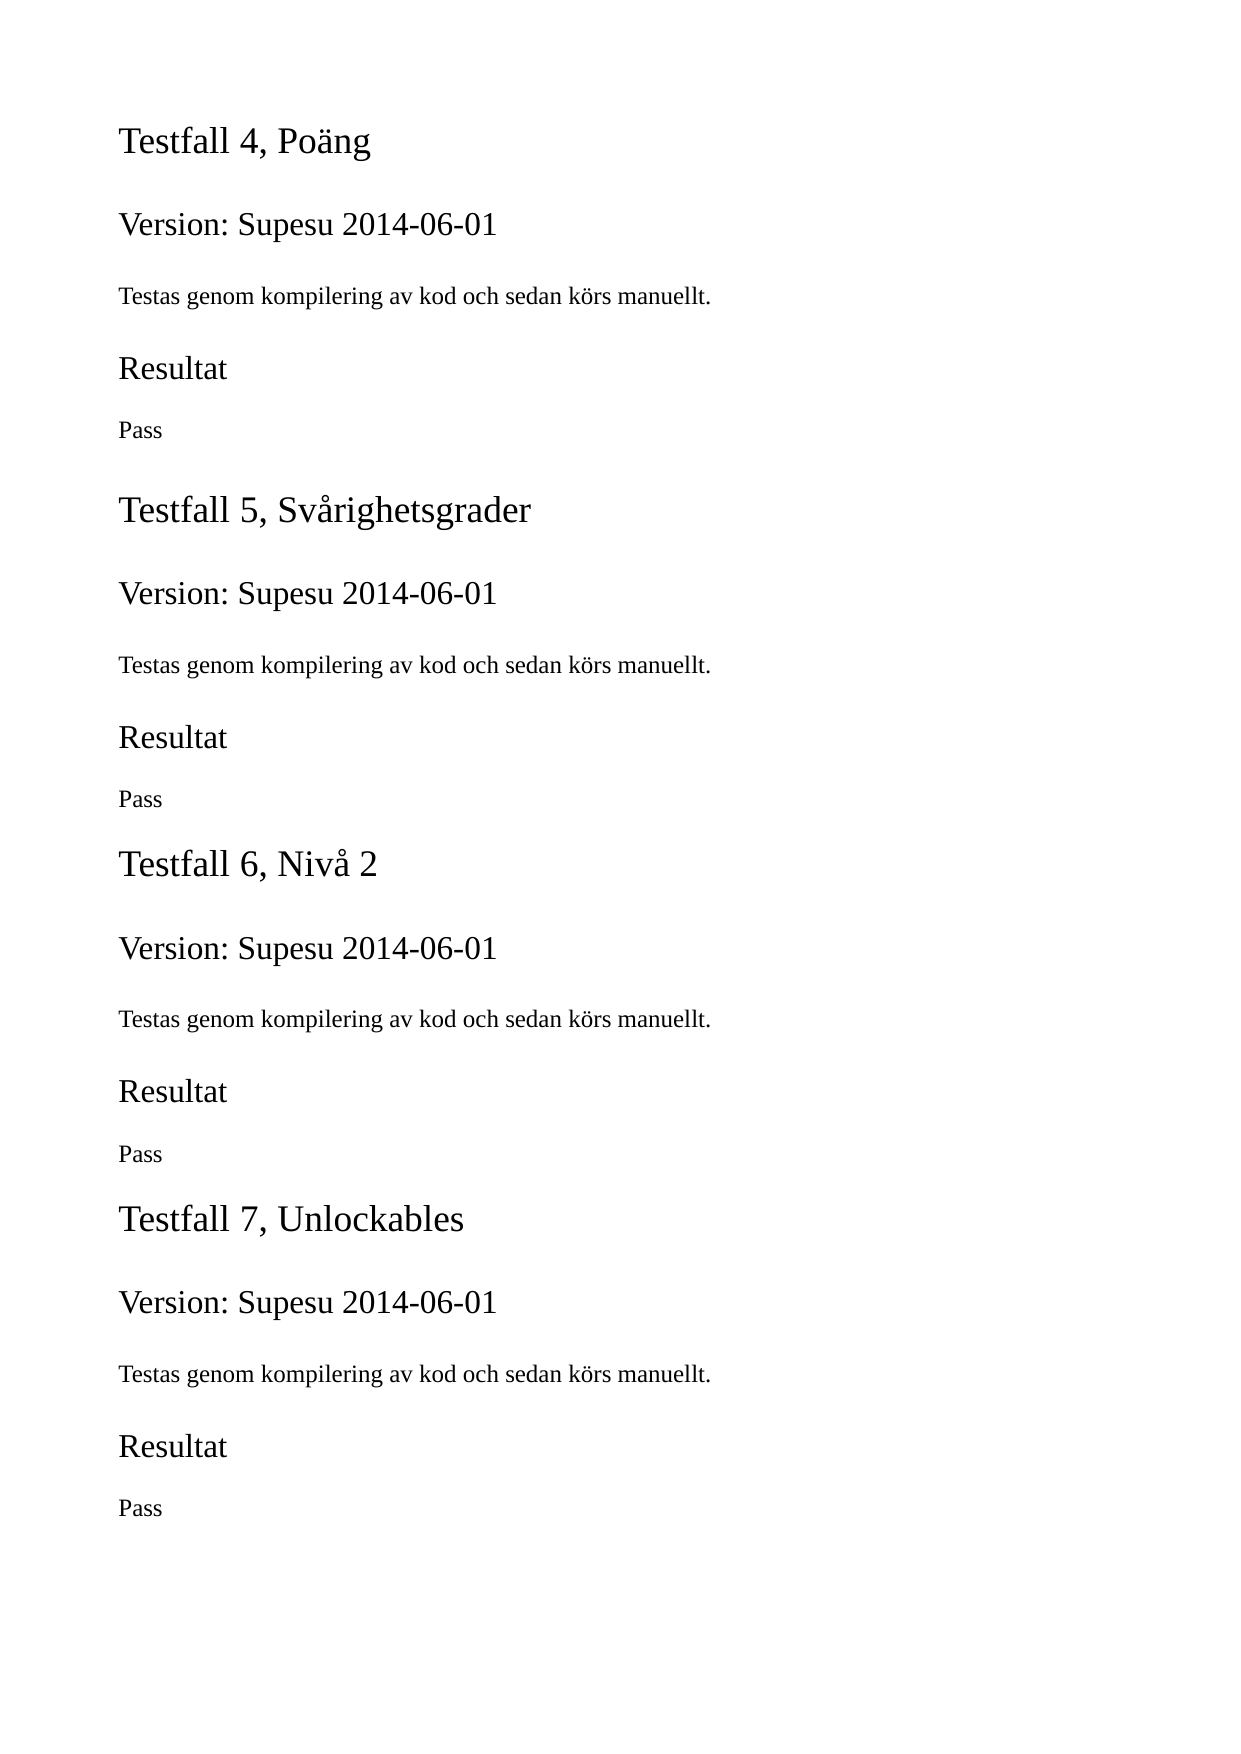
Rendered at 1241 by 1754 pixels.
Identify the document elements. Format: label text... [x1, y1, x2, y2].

text Pass [118, 784, 1122, 813]
text Testfall 5, Svårighetsgrader [118, 487, 1122, 530]
text Resultat [118, 1072, 1122, 1110]
text Resultat [118, 717, 1122, 755]
text Resultat [118, 348, 1122, 386]
text Testas genom kompilering av kod och sedan körs manuellt. [118, 281, 1122, 310]
text Version: Supesu 2014-06-01 [118, 204, 1122, 243]
text Pass [118, 1139, 1122, 1167]
text Version: Supesu 2014-06-01 [118, 573, 1122, 612]
text Version: Supesu 2014-06-01 [118, 928, 1122, 966]
text Testfall 7, Unlockables [118, 1196, 1122, 1239]
text Pass [118, 415, 1122, 444]
text Resultat [118, 1426, 1122, 1464]
text Testas genom kompilering av kod och sedan körs manuellt. [118, 1359, 1122, 1388]
text Testas genom kompilering av kod och sedan körs manuellt. [118, 1004, 1122, 1033]
text Testfall 6, Nivå 2 [118, 842, 1122, 885]
text Pass [118, 1493, 1122, 1522]
text Testas genom kompilering av kod och sedan körs manuellt. [118, 650, 1122, 679]
text Testfall 4, Poäng [118, 118, 1122, 161]
text Version: Supesu 2014-06-01 [118, 1282, 1122, 1321]
